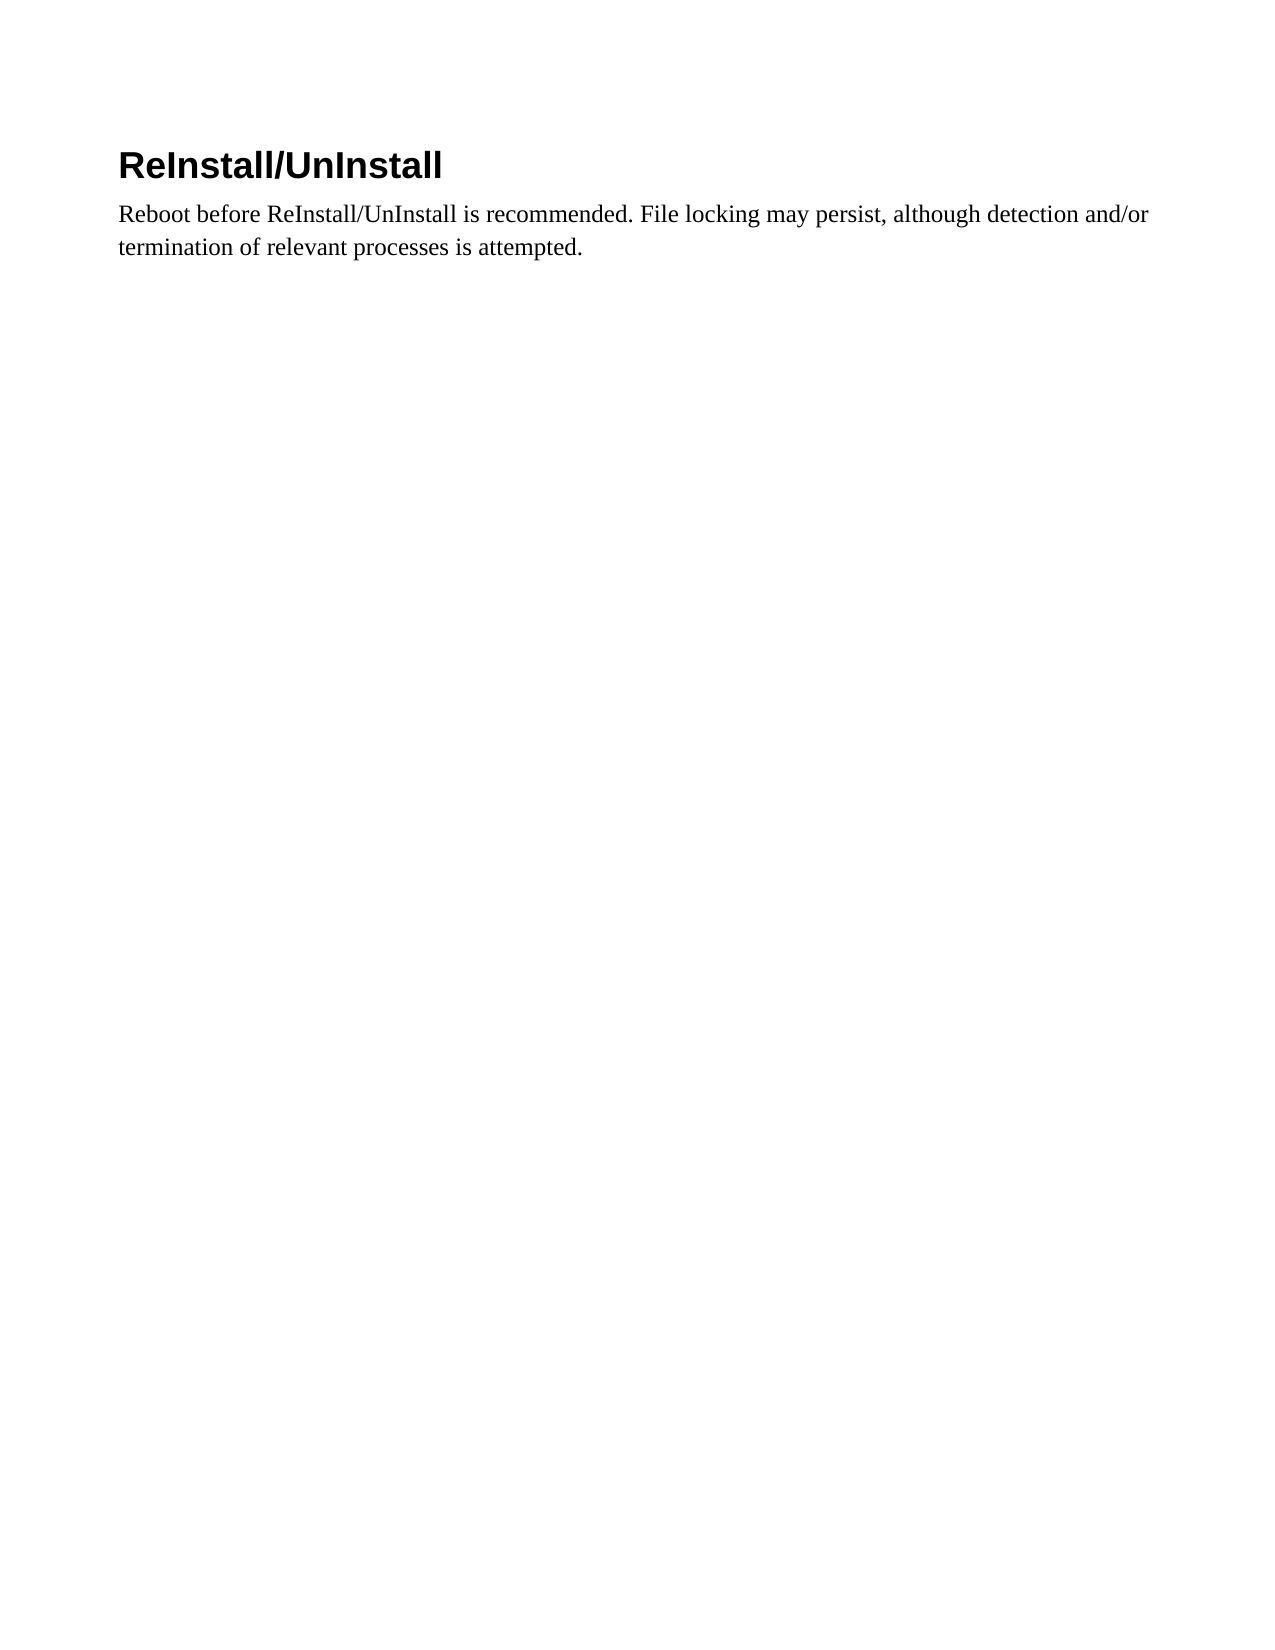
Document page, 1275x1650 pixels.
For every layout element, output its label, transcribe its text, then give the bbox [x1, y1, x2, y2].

text Reboot before ReInstall/UnInstall is recommended. File locking may persist, although detection and/or termination of relevant processes is attempted. [118, 199, 1157, 261]
subtitle ReInstall/UnInstall [118, 143, 1157, 186]
